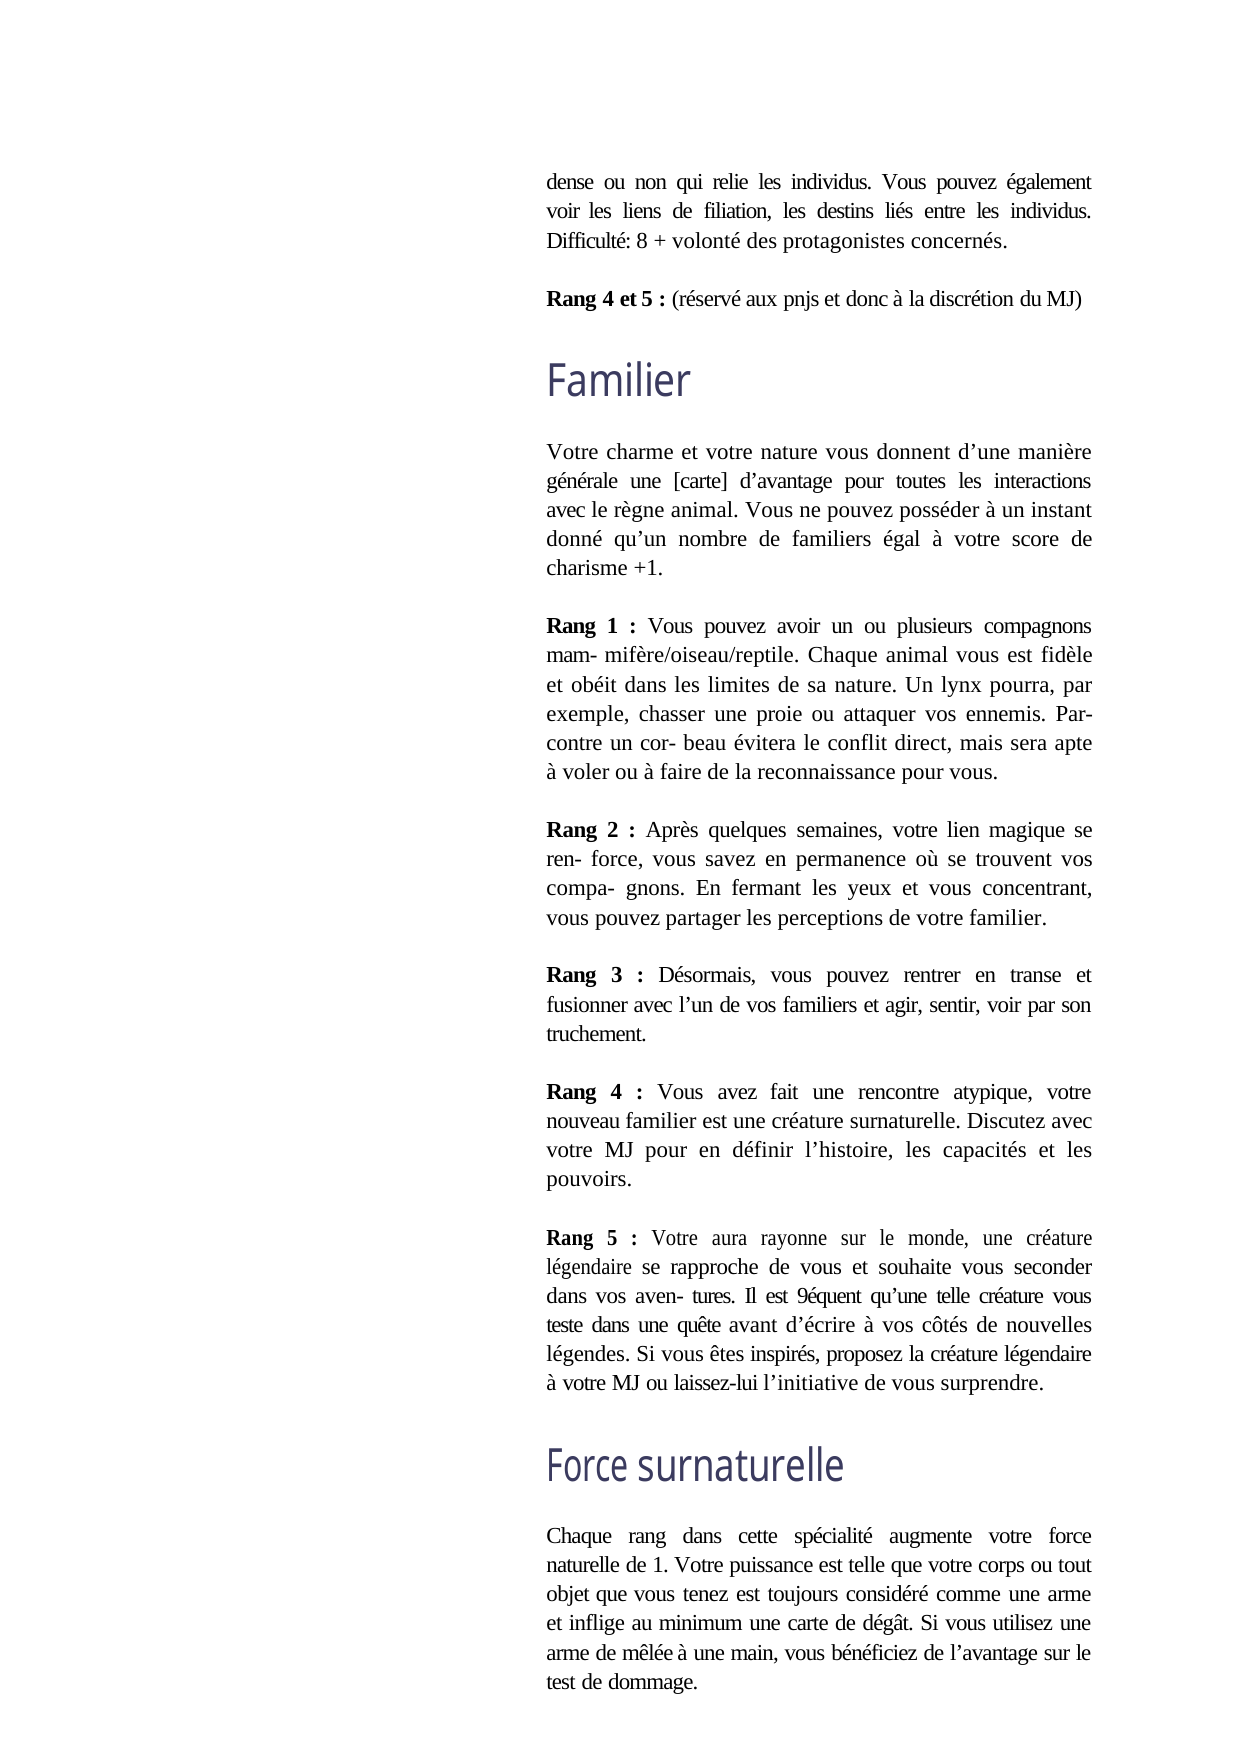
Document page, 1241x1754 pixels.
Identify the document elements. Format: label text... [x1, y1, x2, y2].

text Rang 2 : Après quelques semaines, votre lien magique se ren- force, vous savez en permanence où se trouvent vos compa- gnons. En fermant les yeux et vous concentrant, vous pouvez partager les perceptions de votre familier. [546, 816, 1093, 930]
text Rang 5 : Votre aura rayonne sur le monde, une créature légendaire se rapproche de vous et souhaite vous seconder dans vos aven- tures. Il est 9équent qu’une telle créature vous teste dans une quête avant d’écrire à vos côtés de nouvelles légendes. Si vous êtes inspirés, proposez la créature légendaire à votre MJ ou laissez-lui l’initiative de vous surprendre. [546, 1224, 1093, 1396]
text Rang 4 : Vous avez fait une rencontre atypique, votre nouveau familier est une créature surnaturelle. Discutez avec votre MJ pour en définir l’histoire, les capacités et les pouvoirs. [546, 1078, 1092, 1192]
text Rang 4 et 5 : (réservé aux pnjs et donc à la discrétion du MJ) [546, 285, 1240, 311]
subtitle Familier [546, 348, 1240, 410]
subtitle Force surnaturelle [546, 1432, 1240, 1494]
text dense ou non qui relie les individus. Vous pouvez également voir les liens de filiation, les destins liés entre les individus. Difficulté: 8 + volonté des protagonistes concernés. [546, 168, 1093, 253]
text Votre charme et votre nature vous donnent d’une manière générale une [carte] d’avantage pour toutes les interactions avec le règne animal. Vous ne pouvez posséder à un instant donné qu’un nombre de familiers égal à votre score de charisme +1. [546, 438, 1092, 581]
text Rang 1 : Vous pouvez avoir un ou plusieurs compagnons mam- mifère/oiseau/reptile. Chaque animal vous est fidèle et obéit dans les limites de sa nature. Un lynx pourra, par exemple, chasser une proie ou attaquer vos ennemis. Par-contre un cor- beau évitera le conflit direct, mais sera apte à voler ou à faire de la reconnaissance pour vous. [546, 612, 1093, 784]
text Rang 3 : Désormais, vous pouvez rentrer en transe et fusionner avec l’un de vos familiers et agir, sentir, voir par son truchement. [546, 962, 1092, 1046]
text Chaque rang dans cette spécialité augmente votre force naturelle de 1. Votre puissance est telle que votre corps ou tout objet que vous tenez est toujours considéré comme une arme et inflige au minimum une carte de dégât. Si vous utilisez une arme de mêlée à une main, vous bénéficiez de l’avantage sur le test de dommage. [546, 1522, 1092, 1694]
